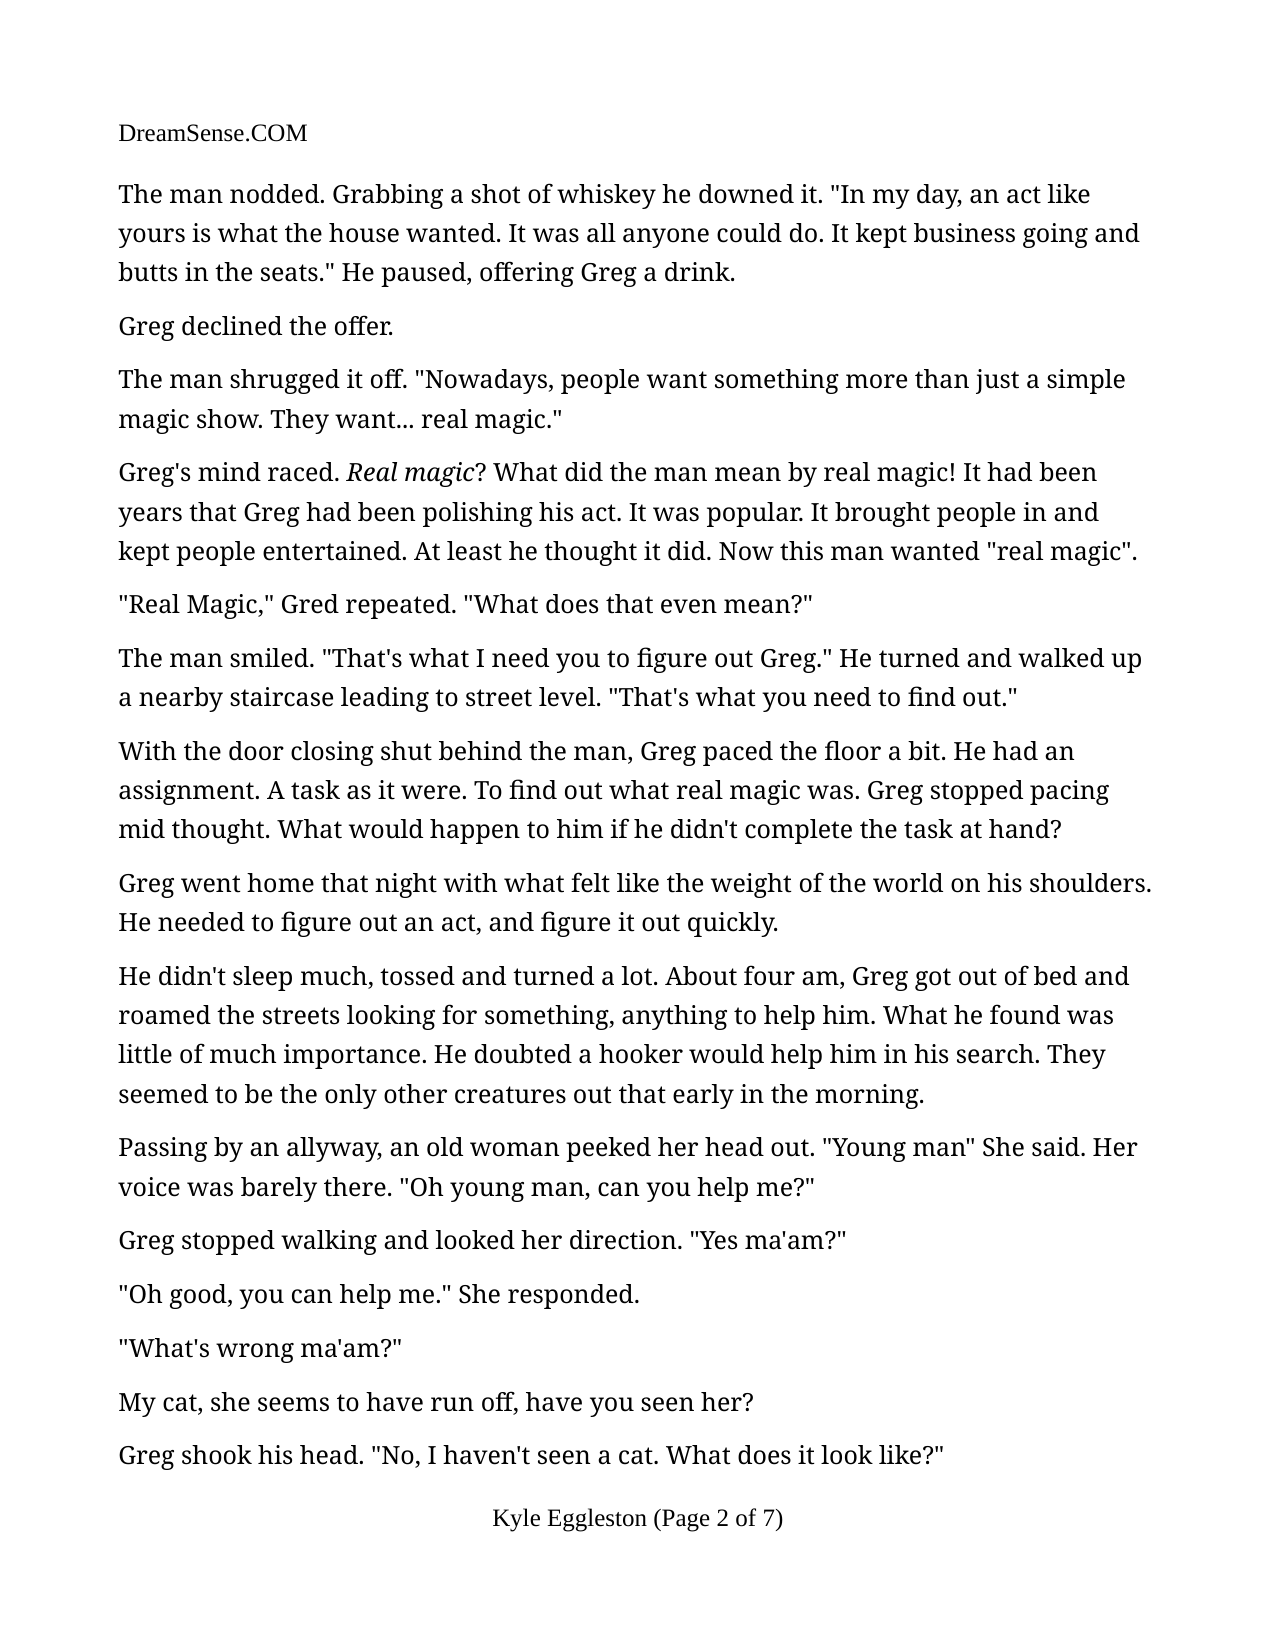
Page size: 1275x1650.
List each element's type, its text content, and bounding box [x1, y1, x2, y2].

text Passing by an allyway, an old woman peeked her head out. "Young man" She said. Her voice was barely there. "Oh young man, can you help me?" [118, 1130, 1157, 1203]
text The man shrugged it off. "Nowadays, people want something more than just a simple magic show. They want... real magic." [118, 362, 1157, 435]
text Greg shook his head. "No, I haven't seen a cat. What does it look like?" [118, 1438, 1157, 1472]
text "What's wrong ma'am?" [118, 1331, 1157, 1364]
text "Real Magic," Gred repeated. "What does that even mean?" [118, 587, 1157, 621]
text With the door closing shut behind the man, Greg paced the floor a bit. He had an assignment. A task as it were. To find out what real magic was. Greg stopped pacing mid thought. What would happen to him if he didn't complete the task at hand? [118, 734, 1157, 846]
text The man nodded. Grabbing a shot of whiskey he downed it. "In my day, an act like yours is what the house wanted. It was all anyone could do. It kept business going and butts in the seats." He paused, offering Greg a drink. [118, 176, 1157, 289]
text Greg went home that night with what felt like the weight of the world on his shoulders. He needed to figure out an act, and figure it out quickly. [118, 866, 1157, 939]
text Greg's mind raced. Real magic? What did the man mean by real magic! It had been years that Greg had been polishing his act. It was popular. It brought people in and kept people entertained. At least he thought it did. Now this man wanted "real magic". [118, 455, 1157, 567]
text Greg stopped walking and looked her direction. "Yes ma'am?" [118, 1223, 1157, 1257]
text My cat, she seems to have run off, have you seen her? [118, 1384, 1157, 1418]
text He didn't sleep much, tossed and turned a lot. About four am, Greg got out of bed and roamed the streets looking for something, anything to help him. What he found was little of much importance. He doubted a hooker would help him in his search. They seemed to be the only other creatures out that early in the morning. [118, 959, 1157, 1110]
text The man smiled. "That's what I need you to figure out Greg." He turned and walked up a nearby staircase leading to street level. "That's what you need to find out." [118, 641, 1157, 714]
text "Oh good, you can help me." She responded. [118, 1277, 1157, 1311]
text Greg declined the offer. [118, 308, 1157, 342]
